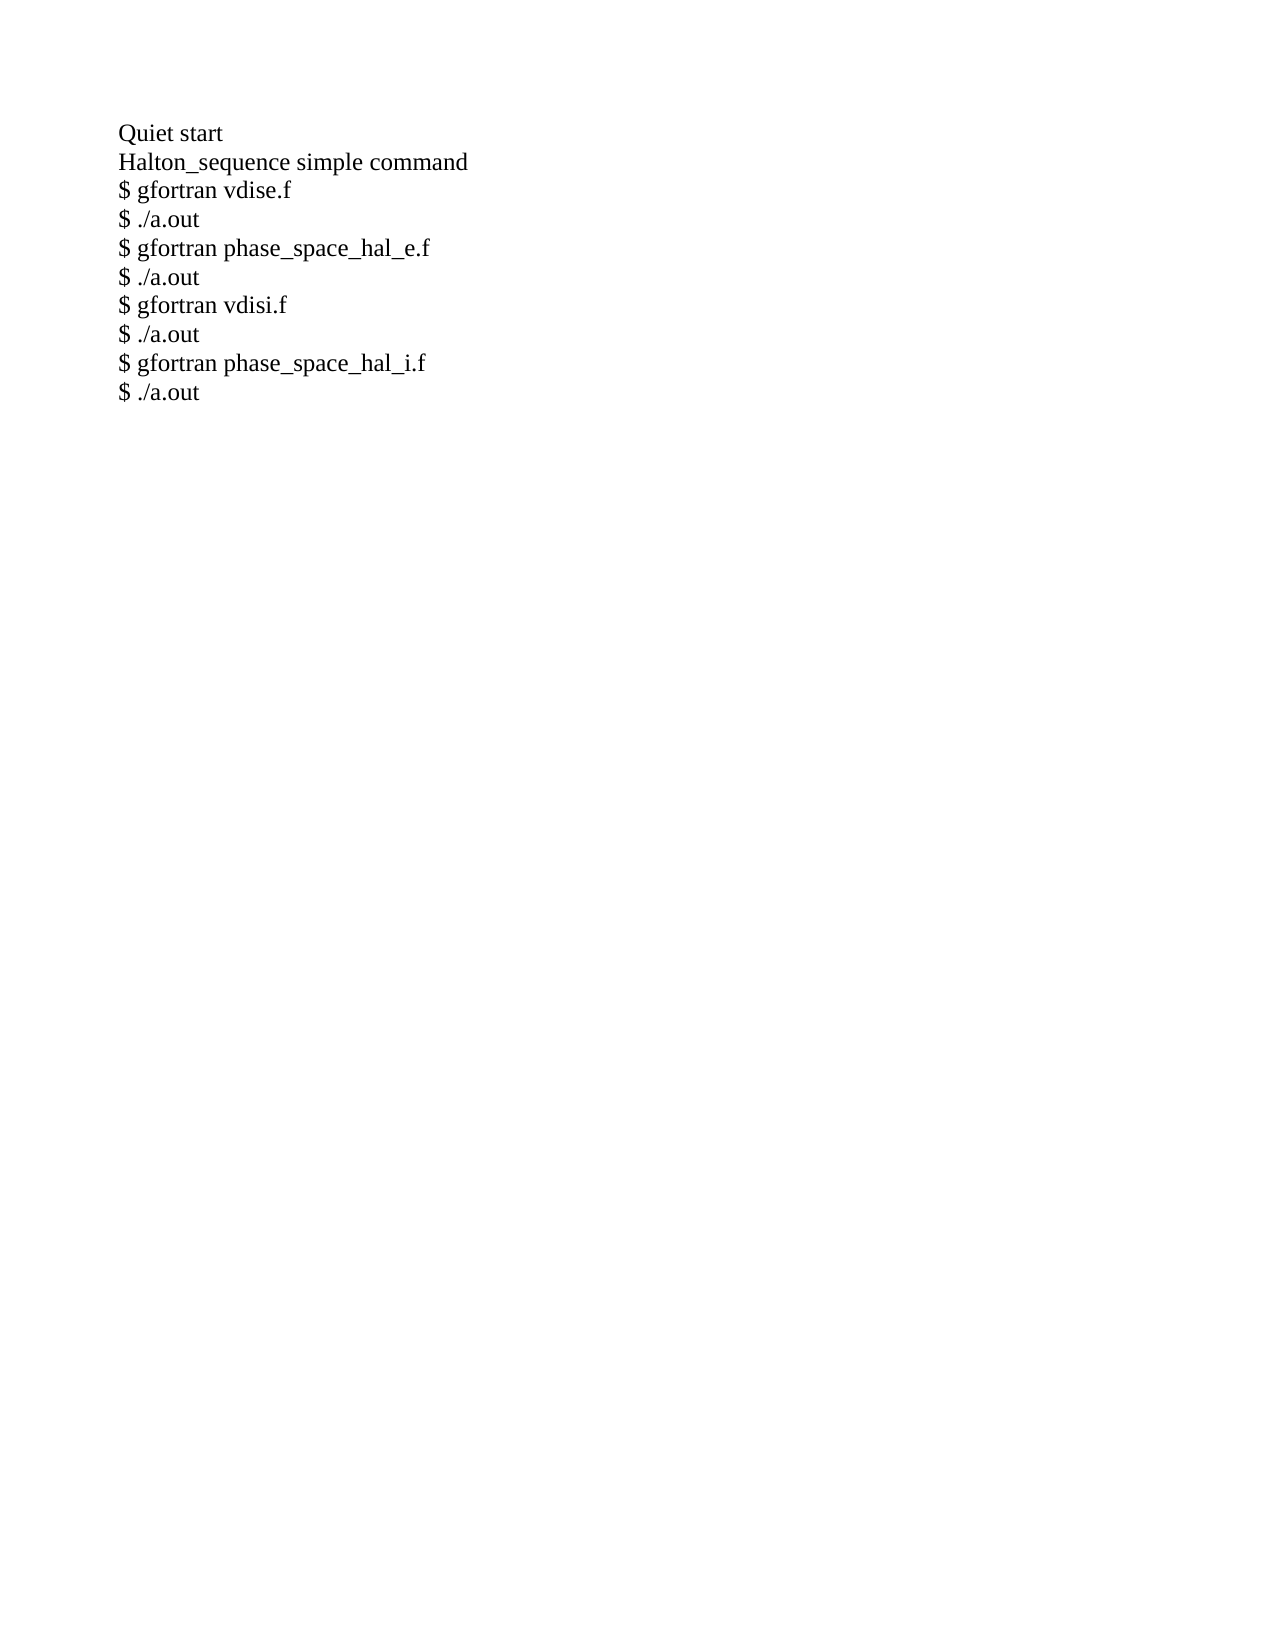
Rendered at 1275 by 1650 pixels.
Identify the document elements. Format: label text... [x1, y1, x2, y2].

text $ ./a.out [118, 204, 1157, 233]
text $ gfortran vdise.f [118, 176, 1157, 204]
text $ gfortran phase_space_hal_e.f [118, 233, 1157, 262]
text $ ./a.out [118, 377, 1157, 406]
text Quiet start [118, 118, 1157, 147]
text $ ./a.out [118, 319, 1157, 348]
text $ gfortran phase_space_hal_i.f [118, 348, 1157, 377]
text $ ./a.out [118, 262, 1157, 291]
text $ gfortran vdisi.f [118, 291, 1157, 319]
text Halton_sequence simple command [118, 147, 1157, 176]
